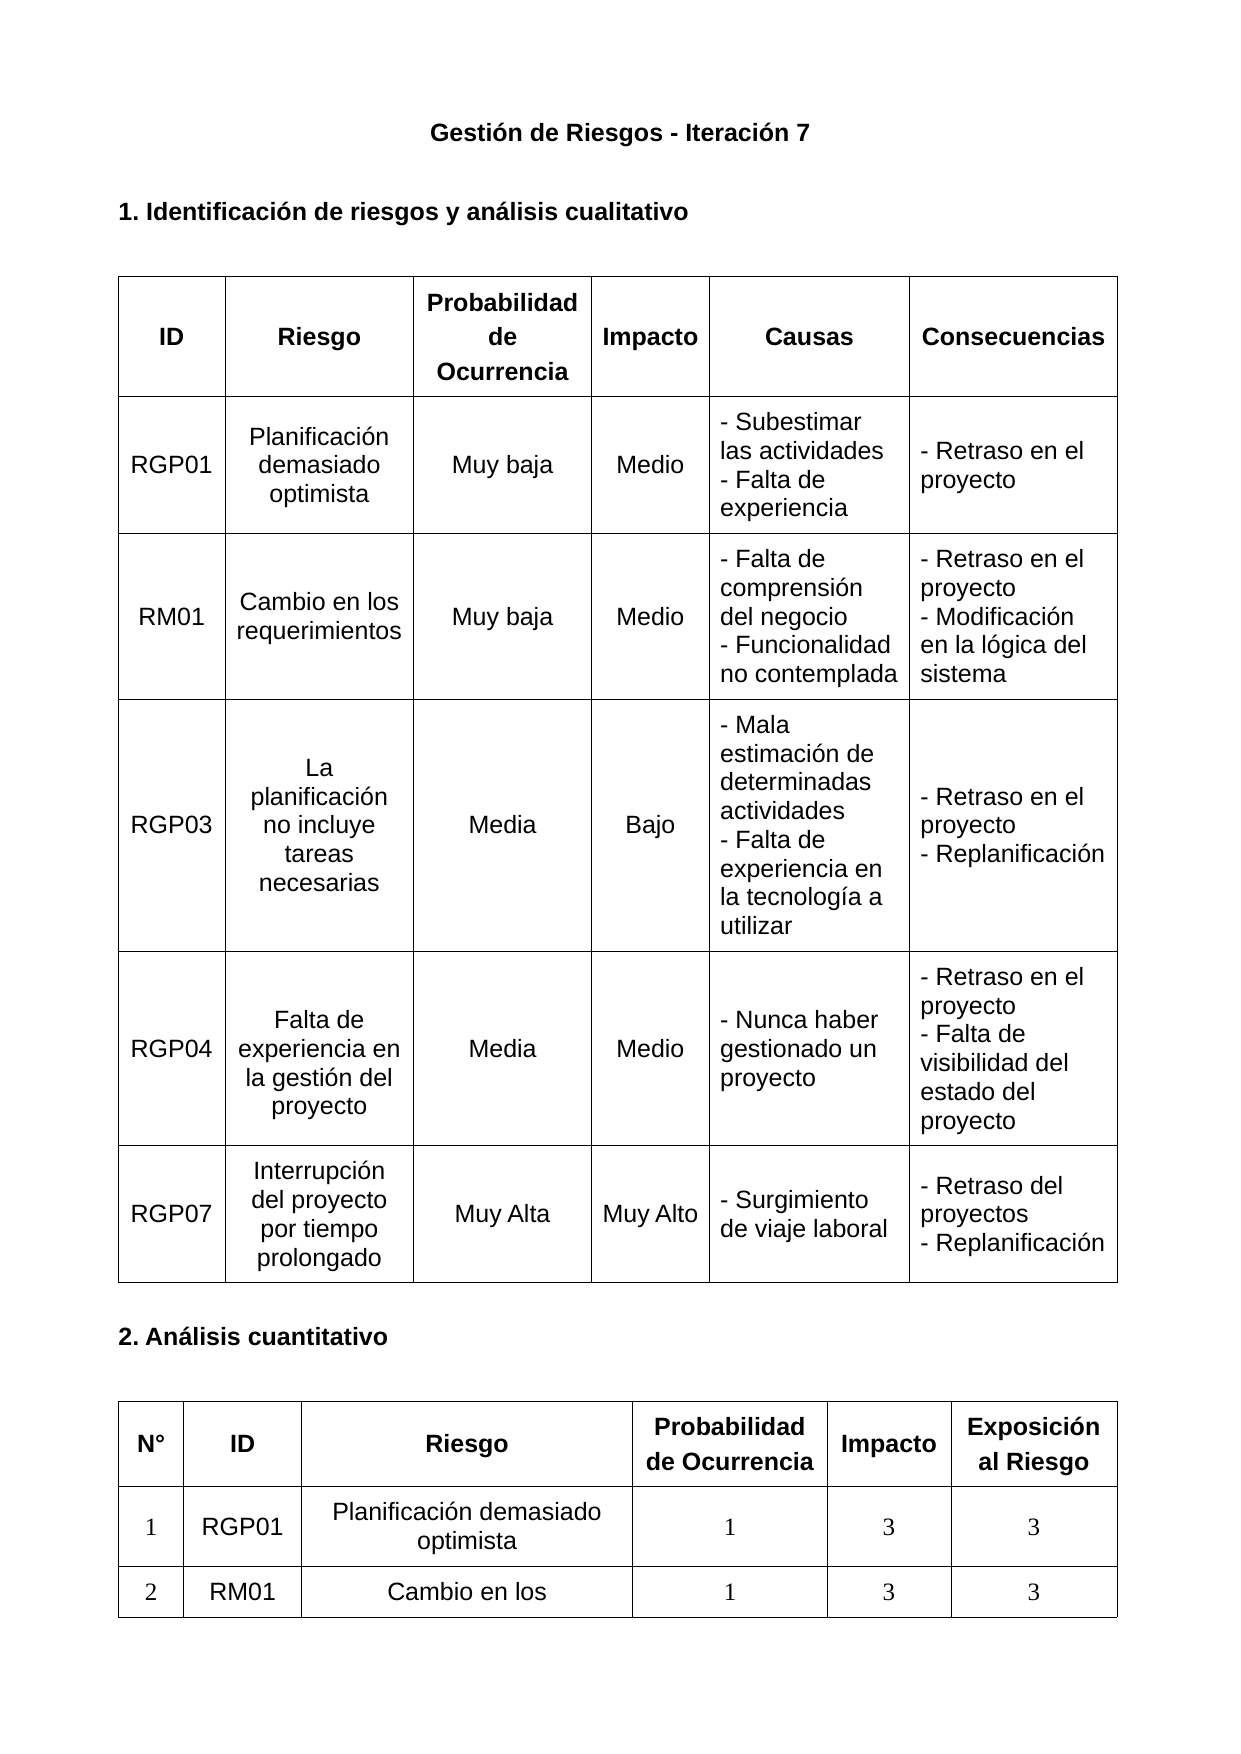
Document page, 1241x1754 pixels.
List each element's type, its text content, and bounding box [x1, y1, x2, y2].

table_cell 3 [828, 1487, 951, 1566]
table_header Riesgo [226, 277, 413, 396]
table_header Impacto [828, 1402, 951, 1486]
table_cell RGP01 [119, 397, 225, 533]
table_cell Medio [592, 397, 709, 533]
table_header Riesgo [302, 1402, 632, 1486]
table_cell - Falta de comprensión del negocio - Funcionalidad no contemplada [710, 534, 909, 699]
table_cell RGP07 [119, 1146, 225, 1282]
table_header Impacto [592, 277, 709, 396]
table_cell - Retraso en el proyecto [910, 397, 1117, 533]
table_cell 1 [633, 1567, 827, 1617]
table_cell RM01 [184, 1567, 301, 1617]
table_cell 1 [119, 1487, 183, 1566]
table_cell 3 [828, 1567, 951, 1617]
table_cell 3 [952, 1487, 1117, 1566]
table_cell Cambio en los [302, 1567, 632, 1617]
table_cell 2 [119, 1567, 183, 1617]
table_cell RGP04 [119, 952, 225, 1145]
table_cell Muy Alto [592, 1146, 709, 1282]
table_cell - Retraso en el proyecto - Modificación en la lógica del sistema [910, 534, 1117, 699]
table_header Probabilidad de Ocurrencia [414, 277, 591, 396]
table_cell 1 [633, 1487, 827, 1566]
table_cell Muy baja [414, 397, 591, 533]
table_header N° [119, 1402, 183, 1486]
table_cell Media [414, 700, 591, 951]
text Gestión de Riesgos - Iteración 7 [118, 118, 1122, 147]
table_header Causas [710, 277, 909, 396]
table_header Exposición al Riesgo [952, 1402, 1117, 1486]
table_cell - Surgimiento de viaje laboral [710, 1146, 909, 1282]
table_header Consecuencias [910, 277, 1117, 396]
table_cell Cambio en los requerimientos [226, 534, 413, 699]
table_cell Medio [592, 534, 709, 699]
table_cell La planificación no incluye tareas necesarias [226, 700, 413, 951]
table_cell Media [414, 952, 591, 1145]
table_cell 3 [952, 1567, 1117, 1617]
table_cell - Retraso en el proyecto - Falta de visibilidad del estado del proyecto [910, 952, 1117, 1145]
table_cell Muy Alta [414, 1146, 591, 1282]
table_cell RM01 [119, 534, 225, 699]
table_cell Planificación demasiado optimista [302, 1487, 632, 1566]
table_header ID [184, 1402, 301, 1486]
text 1. Identificación de riesgos y análisis cualitativo [118, 197, 1122, 226]
text 2. Análisis cuantitativo [118, 1322, 1122, 1351]
table_cell Falta de experiencia en la gestión del proyecto [226, 952, 413, 1145]
table_cell - Retraso del proyectos - Replanificación [910, 1146, 1117, 1282]
table_header ID [119, 277, 225, 396]
table_cell Muy baja [414, 534, 591, 699]
table_cell - Subestimar las actividades - Falta de experiencia [710, 397, 909, 533]
table_header Probabilidad de Ocurrencia [633, 1402, 827, 1486]
table_cell Bajo [592, 700, 709, 951]
table_cell RGP03 [119, 700, 225, 951]
table_cell Interrupción del proyecto por tiempo prolongado [226, 1146, 413, 1282]
table_cell - Retraso en el proyecto - Replanificación [910, 700, 1117, 951]
table_cell Planificación demasiado optimista [226, 397, 413, 533]
table_cell - Mala estimación de determinadas actividades - Falta de experiencia en la tecnología a utilizar [710, 700, 909, 951]
table_cell Medio [592, 952, 709, 1145]
table_cell RGP01 [184, 1487, 301, 1566]
table_cell - Nunca haber gestionado un proyecto [710, 952, 909, 1145]
